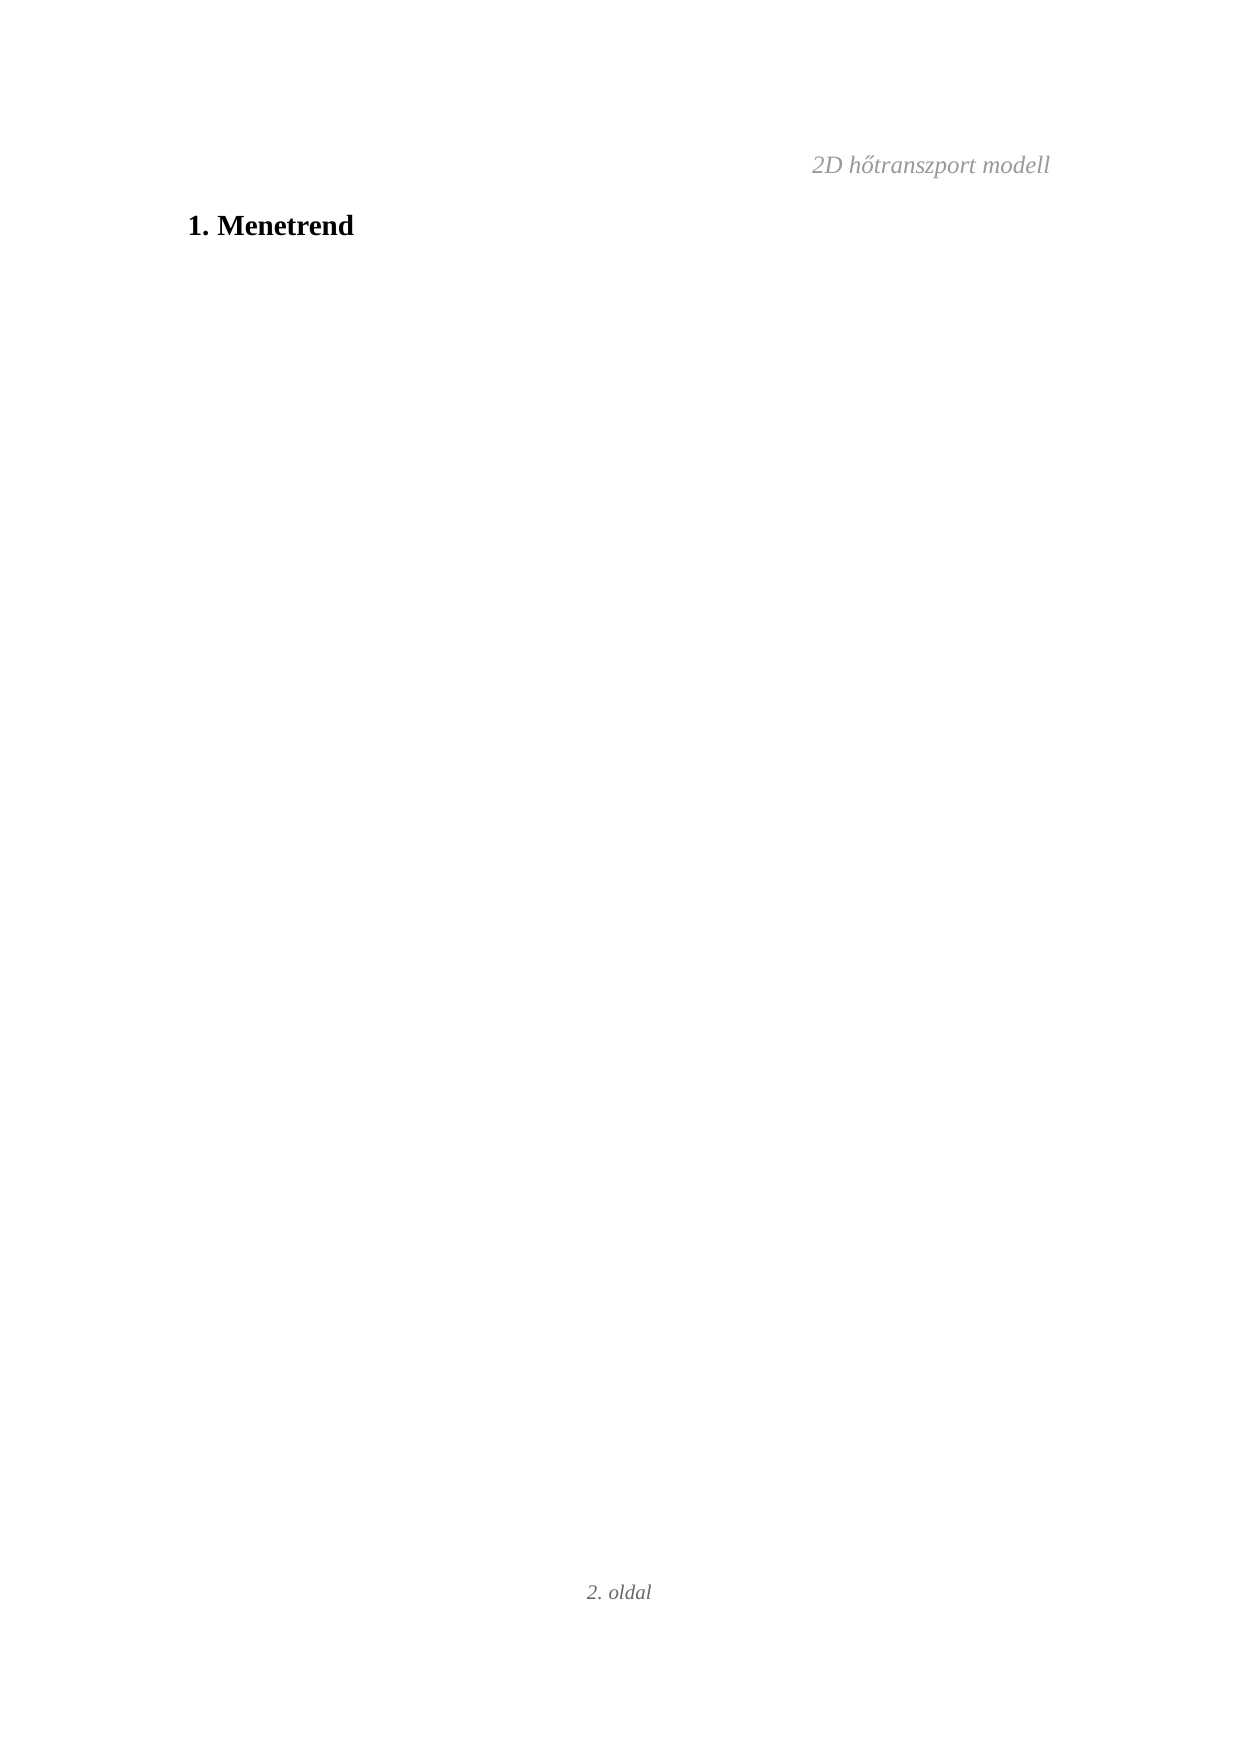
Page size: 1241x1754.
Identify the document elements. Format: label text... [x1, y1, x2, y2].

subtitle Menetrend [187, 208, 1053, 242]
